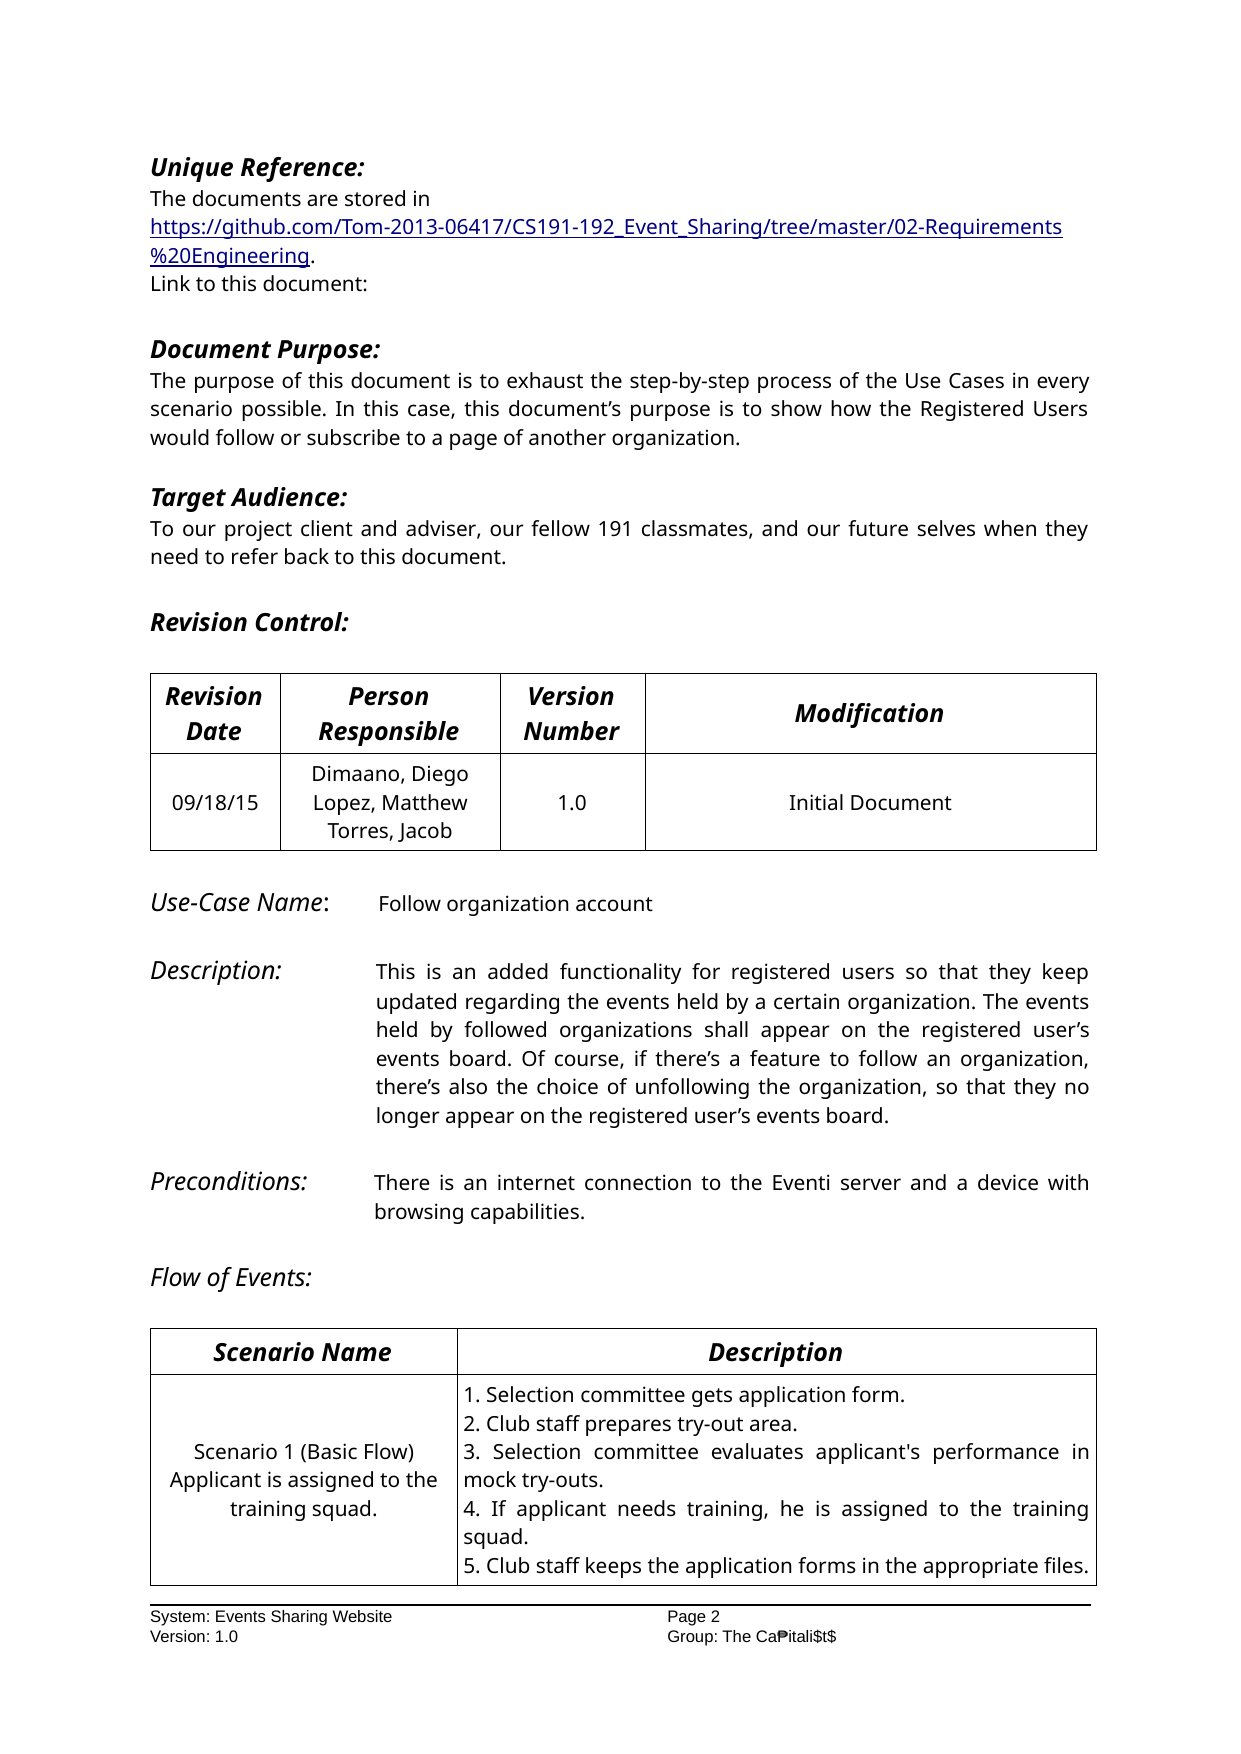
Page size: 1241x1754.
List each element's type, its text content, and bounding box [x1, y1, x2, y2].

table_header Revision Date [151, 674, 280, 753]
subtitle The documents are stored in https://github.com/Tom-2013-06417/CS191-192_Event_Sharing/tree/master/02-Requirements%20Engineering. [150, 184, 1091, 269]
subtitle Link to this document: [150, 269, 1091, 298]
table_header Description [458, 1329, 1096, 1374]
subtitle Document Purpose: [150, 332, 1091, 366]
table_header Version Number [501, 674, 645, 753]
text Use-Case Name: Follow organization account [150, 885, 1091, 919]
text Preconditions: There is an internet connection to the Eventi server and a device with browsing capabilities. [150, 1163, 1091, 1226]
text To our project client and adviser, our fellow 191 classmates, and our future selves when they need to refer back to this document. [150, 514, 1091, 571]
table_cell 1. Selection committee gets application form. 2. Club staff prepares try-out area. 3. Selection committee evaluates applicant's performance in mock try-outs. 4. If applicant needs training, he is assigned to the training squad. 5. Club staff keeps the application forms in the appropriate files. [458, 1375, 1096, 1585]
table_cell 1.0 [501, 754, 645, 850]
text Description: This is an added functionality for registered users so that they keep updated regarding the events held by a certain organization. The events held by followed organizations shall appear on the registered user’s events board. Of course, if there’s a feature to follow an organization, there’s also the choice of unfollowing the organization, so that they no longer appear on the registered user’s events board. [150, 953, 1091, 1129]
table_header Person Responsible [281, 674, 500, 753]
table_cell 09/18/15 [151, 754, 280, 850]
subtitle The purpose of this document is to exhaust the step-by-step process of the Use Cases in every scenario possible. In this case, this document’s purpose is to show how the Registered Users would follow or subscribe to a page of another organization. [150, 366, 1091, 451]
subtitle Target Audience: [150, 480, 1091, 514]
subtitle Unique Reference: [150, 150, 1091, 184]
table_header Scenario Name [151, 1329, 457, 1374]
table_cell Dimaano, Diego Lopez, Matthew Torres, Jacob [281, 754, 500, 850]
subtitle Revision Control: [150, 605, 1091, 639]
table_header Modification [646, 674, 1096, 753]
table_cell Scenario 1 (Basic Flow) Applicant is assigned to the training squad. [151, 1375, 457, 1585]
table_cell Initial Document [646, 754, 1096, 850]
text Flow of Events: [150, 1260, 1091, 1294]
